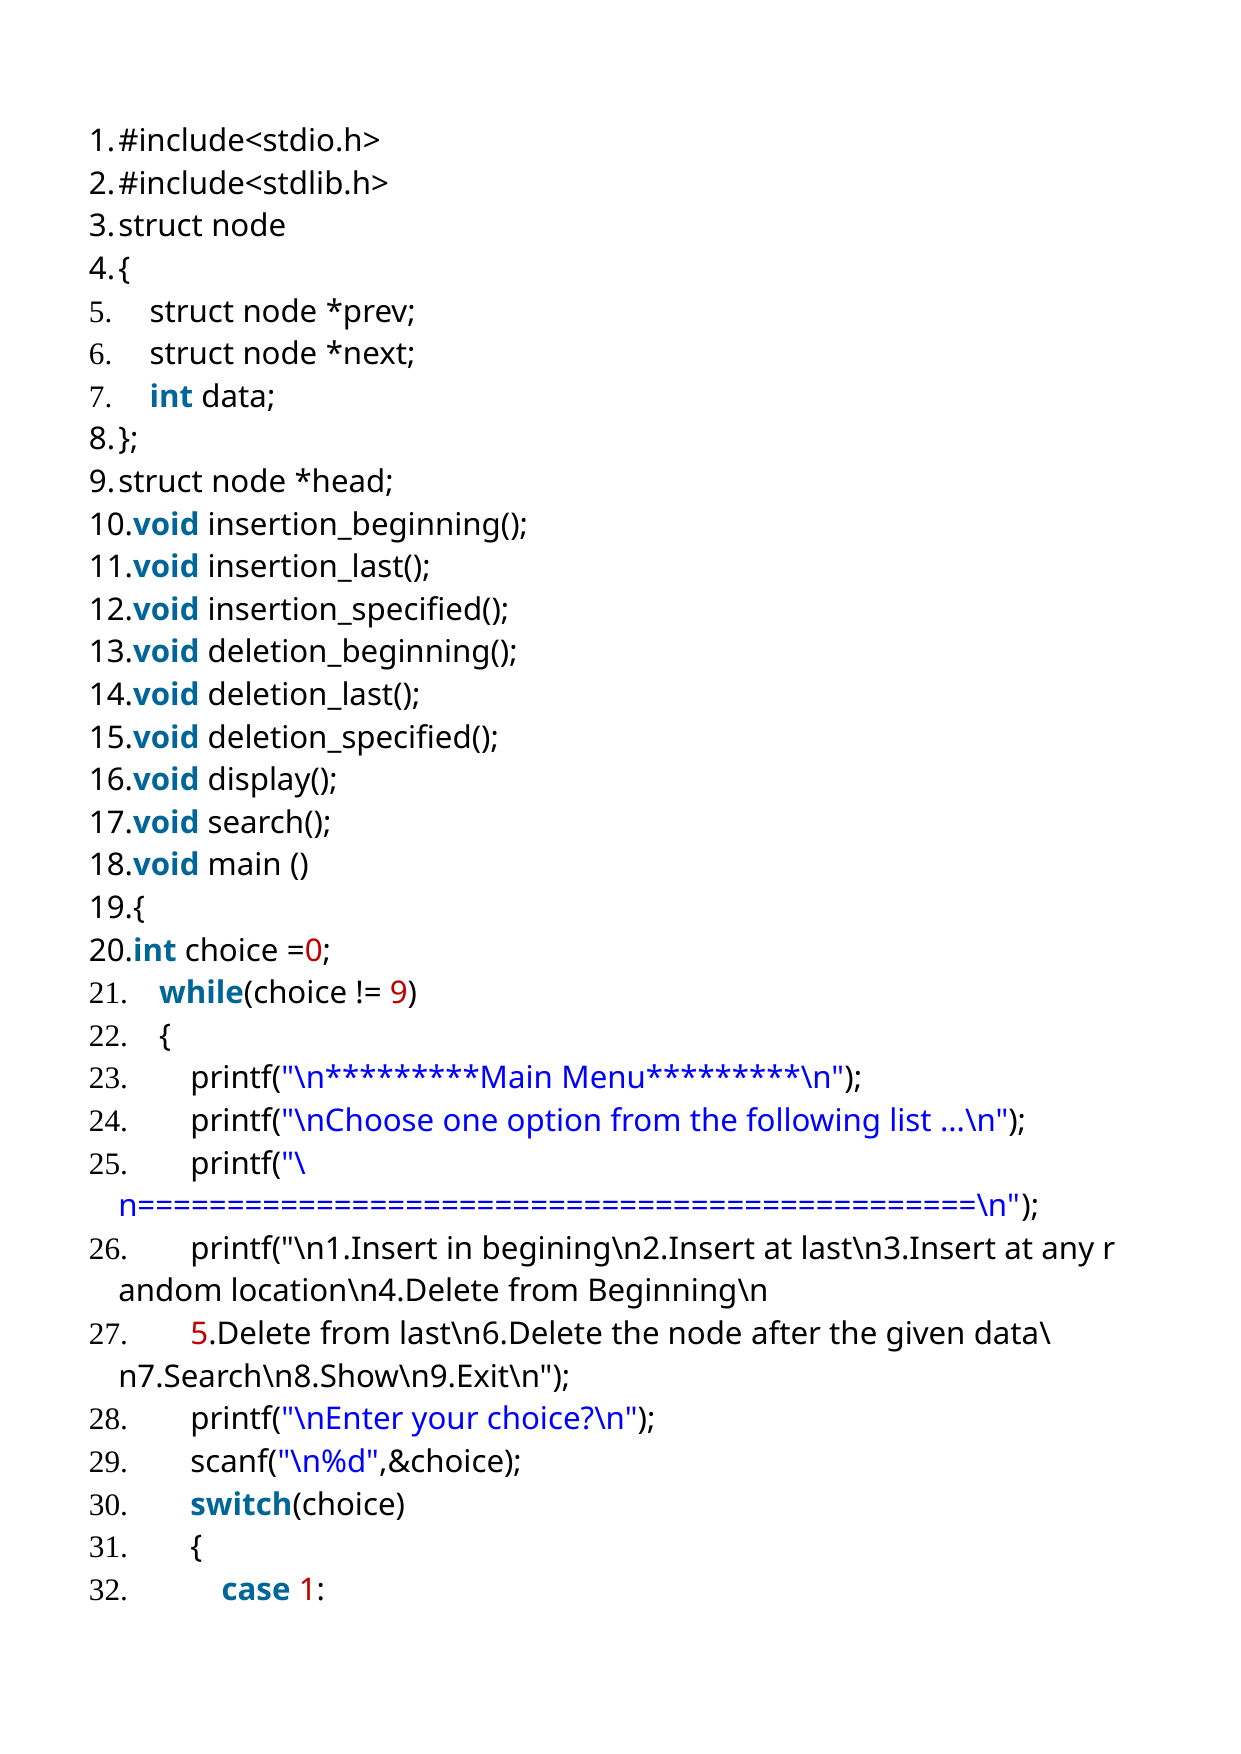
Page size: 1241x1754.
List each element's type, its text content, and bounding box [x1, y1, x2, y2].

list struct node *next; [118, 331, 1122, 374]
list void display(); [118, 757, 1122, 800]
list #include<stdlib.h> [118, 161, 1122, 203]
list while(choice != 9) [118, 970, 1122, 1013]
list void deletion_last(); [118, 672, 1122, 714]
list { [118, 1013, 1122, 1055]
list printf("\n*********Main Menu*********\n"); [118, 1055, 1122, 1098]
list void insertion_beginning(); [118, 502, 1122, 544]
list struct node *prev; [118, 288, 1122, 331]
list { [118, 885, 1122, 928]
list void insertion_specified(); [118, 587, 1122, 629]
list void search(); [118, 800, 1122, 842]
list void insertion_last(); [118, 544, 1122, 587]
list scanf("\n%d",&choice); [118, 1439, 1122, 1481]
list { [118, 1524, 1122, 1567]
list int data; [118, 374, 1122, 416]
list void deletion_beginning(); [118, 629, 1122, 672]
list printf("\n1.Insert in begining\n2.Insert at last\n3.Insert at any random location\n4.Delete from Beginning\n [118, 1226, 1122, 1311]
list printf("\nEnter your choice?\n"); [118, 1396, 1122, 1439]
list case 1: [118, 1567, 1122, 1609]
list int choice =0; [118, 928, 1122, 970]
list printf("\nChoose one option from the following list ...\n"); [118, 1098, 1122, 1141]
list 5.Delete from last\n6.Delete the node after the given data\n7.Search\n8.Show\n9.Exit\n"); [118, 1311, 1122, 1396]
list }; [118, 416, 1122, 459]
list { [118, 246, 1122, 288]
list switch(choice) [118, 1481, 1122, 1524]
list void main () [118, 842, 1122, 885]
list #include<stdio.h> [118, 118, 1122, 161]
list void deletion_specified(); [118, 714, 1122, 757]
list struct node *head; [118, 459, 1122, 502]
list printf("\n===============================================\n"); [118, 1141, 1122, 1226]
list struct node [118, 203, 1122, 246]
